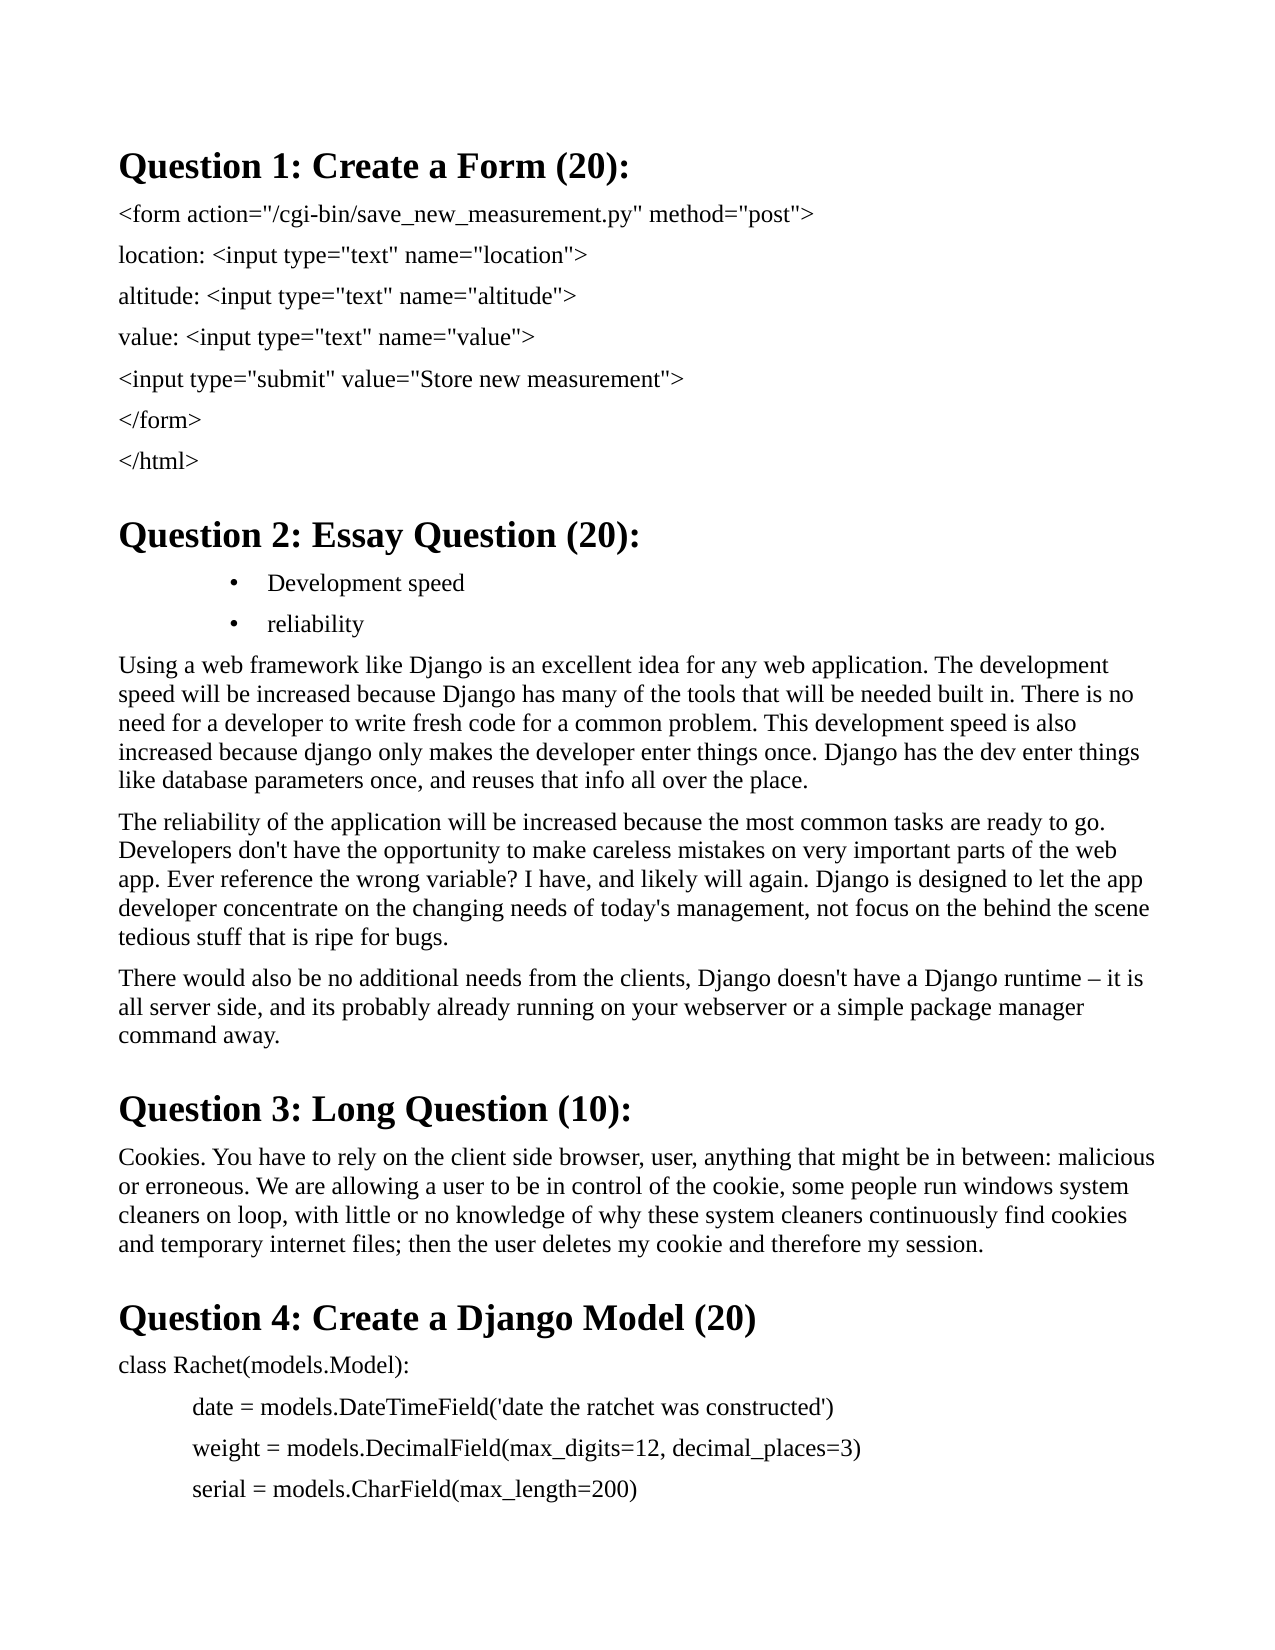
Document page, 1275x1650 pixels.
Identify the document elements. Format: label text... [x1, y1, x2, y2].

text There would also be no additional needs from the clients, Django doesn't have a Django runtime – it is all server side, and its probably already running on your webserver or a simple package manager command away. [118, 963, 1157, 1049]
subtitle Question 4: Create a Django Model (20) [118, 1295, 1157, 1338]
text Cookies. You have to rely on the client side browser, user, anything that might be in between: malicious or erroneous. We are allowing a user to be in control of the cookie, some people run windows system cleaners on loop, with little or no knowledge of why these system cleaners continuously find cookies and temporary internet files; then the user deletes my cookie and therefore my session. [118, 1142, 1157, 1257]
subtitle Question 1: Create a Form (20): [118, 143, 1157, 186]
text </html> [118, 446, 1157, 475]
list reliability [229, 609, 1157, 638]
text location: <input type="text" name="location"> [118, 240, 1157, 269]
text Using a web framework like Django is an excellent idea for any web application. The development speed will be increased because Django has many of the tools that will be needed built in. There is no need for a developer to write fresh code for a common problem. This development speed is also increased because django only makes the developer enter things once. Django has the dev enter things like database parameters once, and reuses that info all over the place. [118, 651, 1157, 794]
text value: <input type="text" name="value"> [118, 322, 1157, 351]
text serial = models.CharField(max_length=200) [118, 1474, 1157, 1503]
list Development speed [229, 568, 1157, 597]
text weight = models.DecimalField(max_digits=12, decimal_places=3) [118, 1433, 1157, 1462]
text </form> [118, 405, 1157, 434]
subtitle Question 3: Long Question (10): [118, 1087, 1157, 1130]
text <form action="/cgi-bin/save_new_measurement.py" method="post"> [118, 199, 1157, 227]
subtitle Question 2: Essay Question (20): [118, 512, 1157, 556]
text class Rachet(models.Model): [118, 1351, 1157, 1379]
text altitude: <input type="text" name="altitude"> [118, 281, 1157, 310]
text The reliability of the application will be increased because the most common tasks are ready to go. Developers don't have the opportunity to make careless mistakes on very important parts of the web app. Ever reference the wrong variable? I have, and likely will again. Django is designed to let the app developer concentrate on the changing needs of today's management, not focus on the behind the scene tedious stuff that is ripe for bugs. [118, 807, 1157, 951]
text date = models.DateTimeField('date the ratchet was constructed') [118, 1392, 1157, 1421]
text <input type="submit" value="Store new measurement"> [118, 364, 1157, 392]
